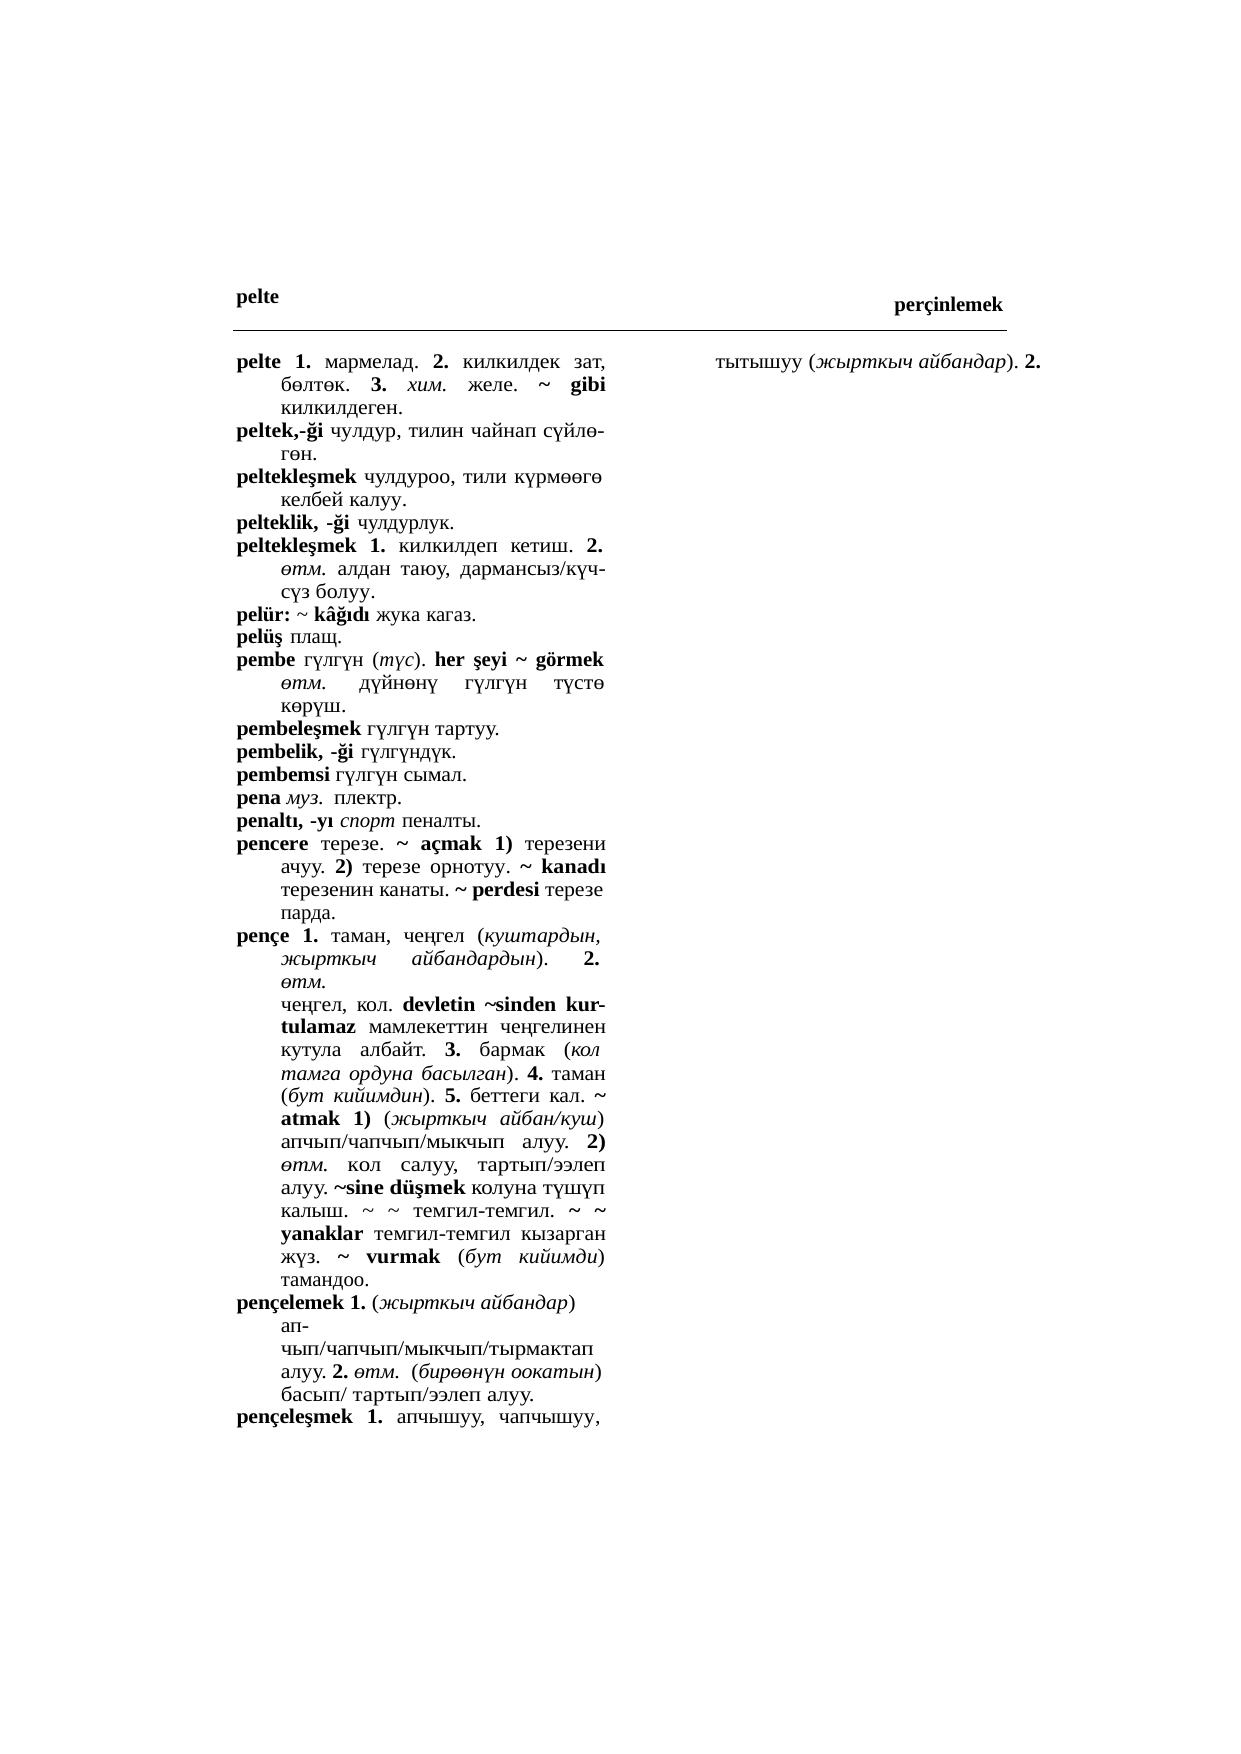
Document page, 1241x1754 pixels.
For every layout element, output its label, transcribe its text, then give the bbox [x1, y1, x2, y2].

text тамга ордуна басылган). 4. таман (бут кийимдин). 5. беттеги кал. ~ atmak 1) (жырткыч айбан/куш) [281, 1062, 606, 1130]
text pembe гүлгүн (түс). her şeyi ~ görmek [236, 648, 606, 671]
text pençelemek 1. (жырткыч айбандар) ап- чып/чапчып/мыкчып/тырмактап [236, 1291, 606, 1360]
text калыш. ~ ~ темгил-темгил. ~ ~ yanaklar темгил-темгил кызарган жүз. ~ vurmak (бут кийимди) [281, 1199, 606, 1268]
text басып/ тартып/ээлеп алуу. [281, 1383, 536, 1406]
text peltekleşmek чулдуроо, тили күрмөөгө [236, 465, 606, 488]
text келбей калуу. [281, 488, 410, 511]
text парда. [281, 901, 339, 924]
text pembeleşmek гүлгүн тартуу. [236, 717, 606, 740]
text pençe 1. таман, чеңгел (куштардын, [236, 924, 606, 947]
text алуу. 2. өтм. (бирөөнүн оокатын) [281, 1360, 606, 1383]
text тамандоо. [281, 1268, 373, 1291]
text pembemsi гүлгүн сымал. [236, 763, 606, 786]
text pelte 1. мармелад. 2. килкилдек зат, бөлтөк. 3. хим. желе. ~ gibi килкилдеген. [236, 350, 606, 419]
text жырткыч айбандардын). 2. өтм. [281, 947, 600, 993]
text penaltı, -yı спорт пеналты. [236, 809, 606, 832]
text pelüş плащ. [236, 626, 606, 648]
text perçinlemek [894, 292, 1065, 316]
text өтм. дүйнөнү гүлгүн түстө [281, 671, 606, 694]
text peltek,-ği чулдур, тилин чайнап сүйлө- гөн. [236, 419, 606, 465]
text peltekleşmek 1. килкилдеп кетиш. 2. [236, 534, 606, 557]
text pelte [236, 284, 279, 308]
text pembelik, -ği гүлгүндүк. [236, 740, 606, 763]
text чеңгел, кол. devletin ~sinden kur- tulamaz мамлекеттин чеңгелинен кутула албайт. 3. бармак (кол [281, 993, 606, 1061]
text апчып/чапчып/мыкчып алуу. 2) өтм. кол салуу, тартып/ээлеп алуу. ~sine düşmek колуна түшүп [281, 1130, 606, 1199]
text pena муз. плектр. [236, 786, 606, 809]
text pelteklik, -ği чулдурлук. [236, 511, 606, 534]
text pencere терезе. ~ açmak 1) терезени ачуу. 2) терезе орнотуу. ~ kanadı терезенин канаты. ~ perdesi терезе [236, 832, 606, 901]
text тытышуу (жырткыч айбандар). 2. [715, 350, 1065, 373]
text өтм. алдан таюу, дармансыз/күч- сүз болуу. [281, 557, 606, 603]
text pençeleşmek 1. апчышуу, чапчышуу, [236, 1406, 606, 1428]
text көрүш. [281, 694, 347, 717]
text pelür: ~ kâğıdı жука кагаз. [236, 603, 606, 626]
